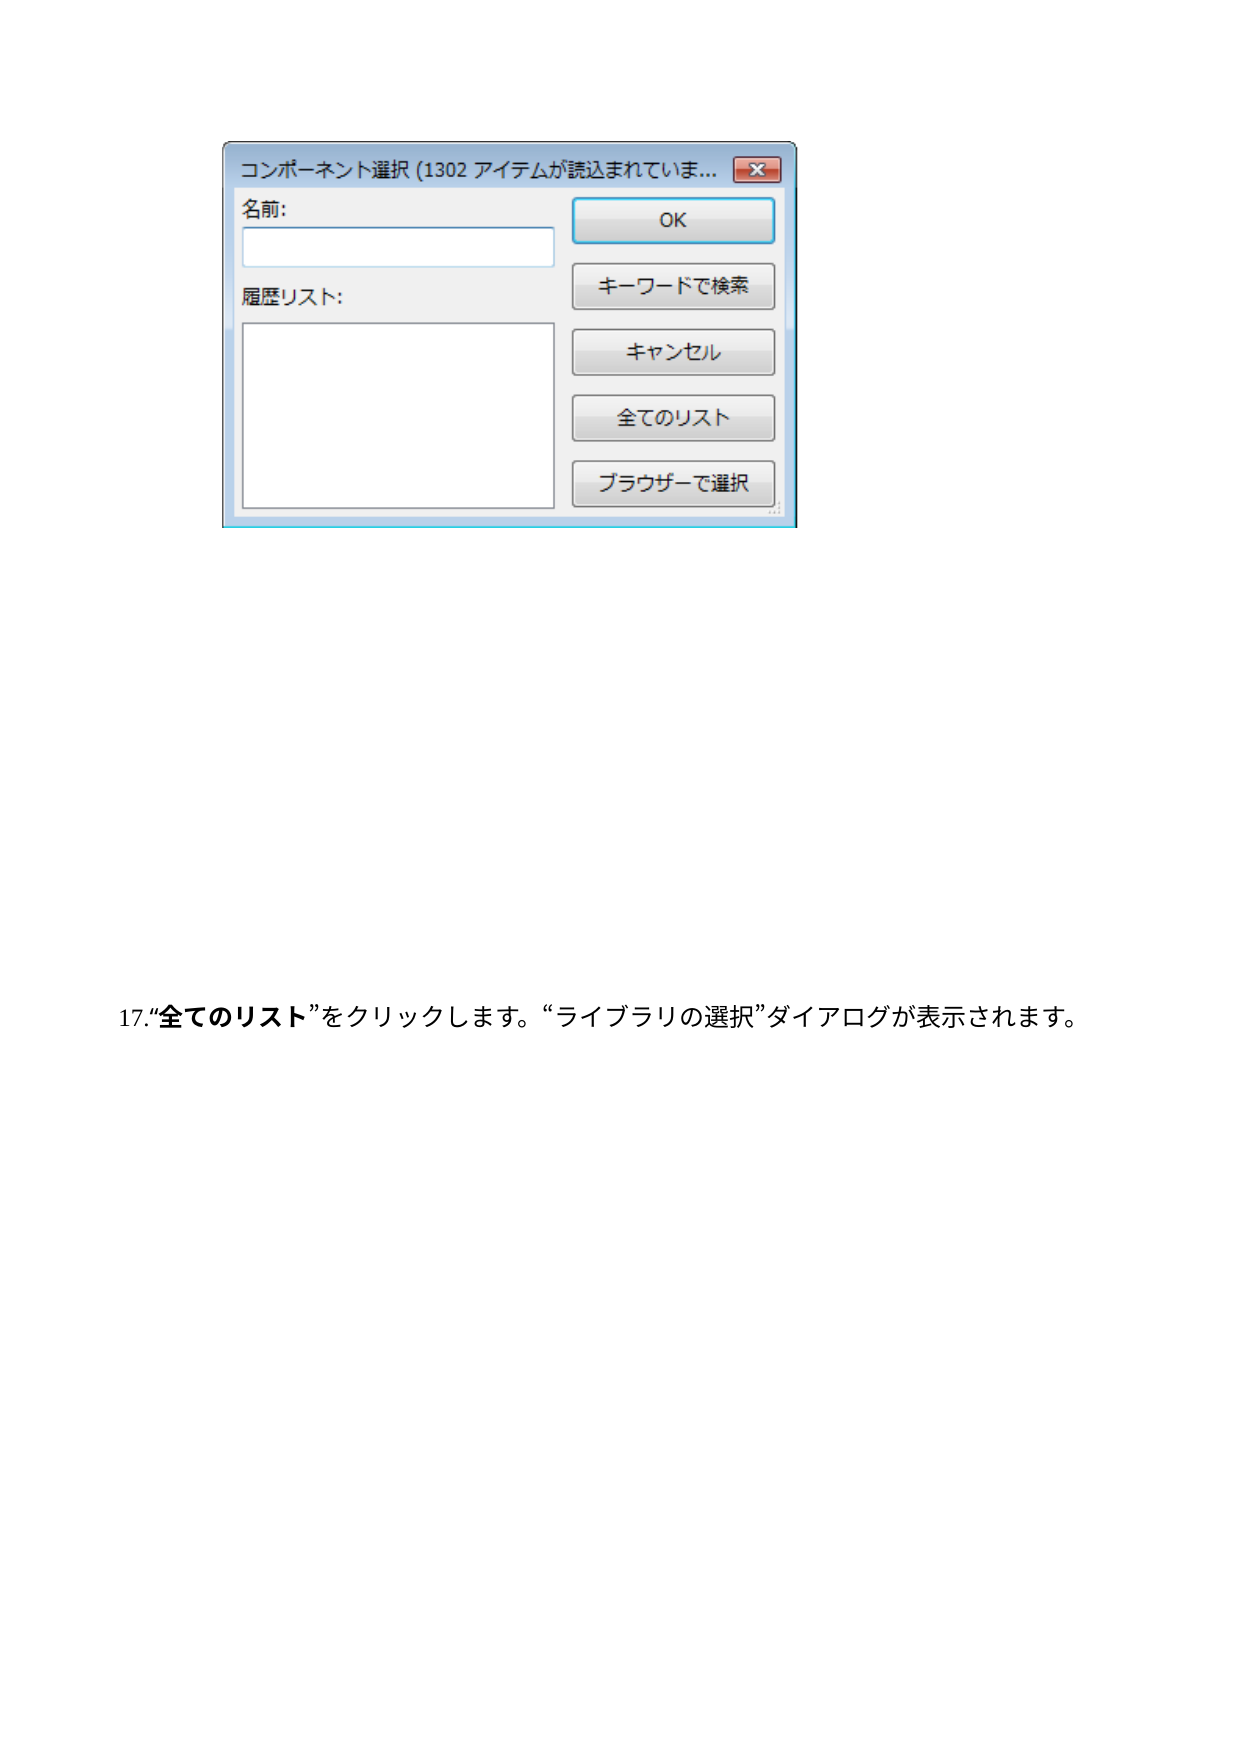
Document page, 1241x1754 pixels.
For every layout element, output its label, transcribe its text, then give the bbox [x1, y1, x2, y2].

list “全てのリスト”をクリックします。“ライブラリの選択”ダイアログが表示されます。 [118, 997, 1122, 1034]
